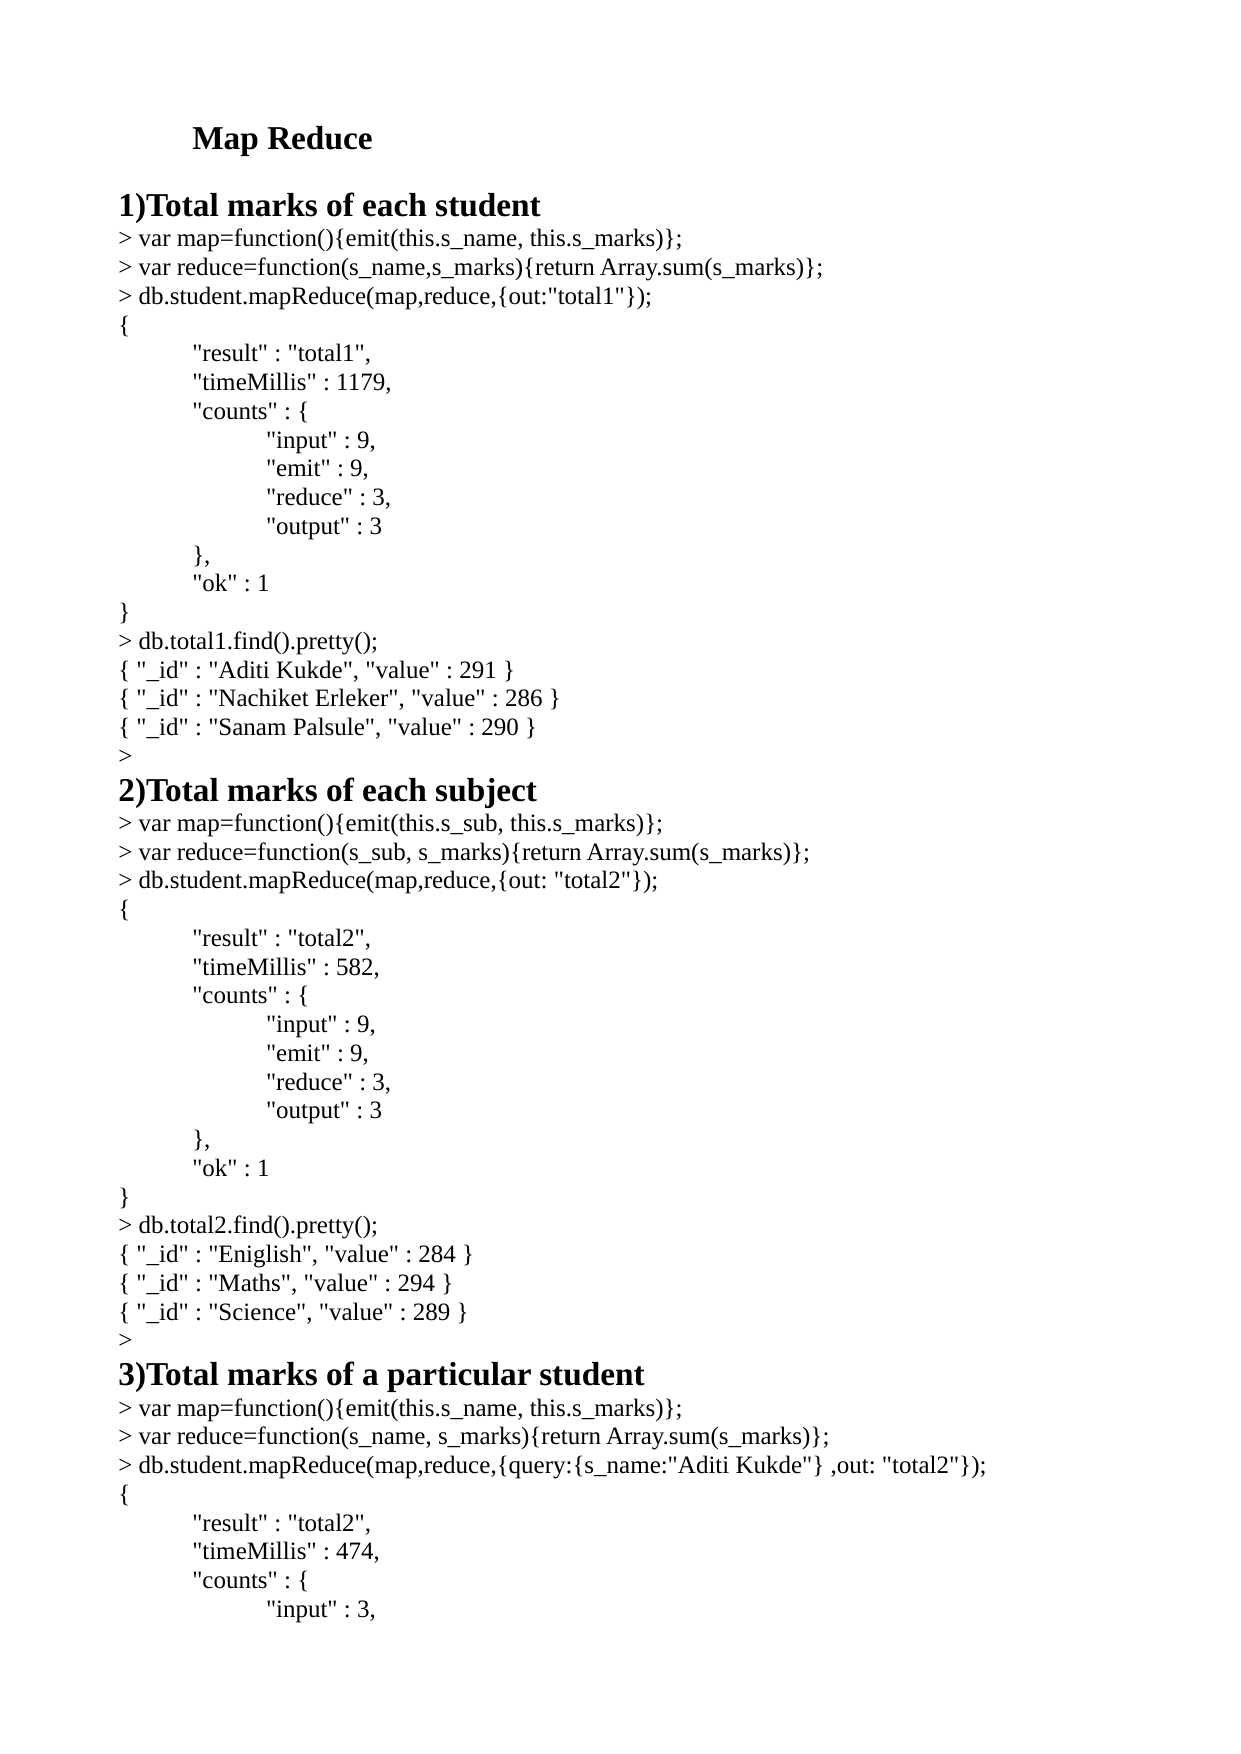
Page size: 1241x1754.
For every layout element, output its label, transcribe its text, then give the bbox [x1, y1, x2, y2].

text }, [118, 1124, 1240, 1153]
text "timeMillis" : 582, [118, 952, 1240, 981]
text > var reduce=function(s_sub, s_marks){return Array.sum(s_marks)}; [118, 837, 1240, 866]
text }, [118, 540, 1240, 568]
text } [118, 1182, 1240, 1211]
text "input" : 9, [118, 1009, 1240, 1038]
text 1)Total marks of each student [118, 185, 1240, 223]
text "counts" : { [118, 981, 1240, 1009]
text "counts" : { [118, 396, 1240, 425]
text } [118, 597, 1240, 626]
text "timeMillis" : 1179, [118, 367, 1240, 396]
text { [118, 1479, 1240, 1508]
text > db.total1.find().pretty(); [118, 626, 1240, 655]
text { "_id" : "Science", "value" : 289 } [118, 1297, 1240, 1326]
text "timeMillis" : 474, [118, 1536, 1240, 1565]
text > var map=function(){emit(this.s_sub, this.s_marks)}; [118, 808, 1240, 837]
text "reduce" : 3, [118, 1067, 1240, 1096]
text { "_id" : "Maths", "value" : 294 } [118, 1268, 1240, 1297]
text { [118, 310, 1240, 338]
text { "_id" : "Aditi Kukde", "value" : 291 } [118, 655, 1240, 683]
text > db.total2.find().pretty(); [118, 1211, 1240, 1239]
text { [118, 894, 1240, 923]
text { "_id" : "Eniglish", "value" : 284 } [118, 1239, 1240, 1268]
text > var reduce=function(s_name, s_marks){return Array.sum(s_marks)}; [118, 1421, 1240, 1450]
text > var map=function(){emit(this.s_name, this.s_marks)}; [118, 223, 1240, 252]
text "input" : 3, [118, 1594, 1240, 1623]
text "reduce" : 3, [118, 482, 1240, 511]
text "ok" : 1 [118, 1153, 1240, 1182]
text > var map=function(){emit(this.s_name, this.s_marks)}; [118, 1393, 1240, 1421]
text > db.student.mapReduce(map,reduce,{query:{s_name:"Aditi Kukde"} ,out: "total2"}); [118, 1450, 1240, 1479]
text "result" : "total2", [118, 923, 1240, 952]
text 2)Total marks of each subject [118, 770, 1240, 808]
text > [118, 1326, 1240, 1354]
text > var reduce=function(s_name,s_marks){return Array.sum(s_marks)}; [118, 252, 1240, 281]
text 3)Total marks of a particular student [118, 1354, 1240, 1393]
text Map Reduce [118, 118, 1240, 156]
text "result" : "total1", [118, 338, 1240, 367]
text { "_id" : "Sanam Palsule", "value" : 290 } [118, 712, 1240, 741]
text > db.student.mapReduce(map,reduce,{out: "total2"}); [118, 866, 1240, 894]
text "emit" : 9, [118, 1038, 1240, 1067]
text > db.student.mapReduce(map,reduce,{out:"total1"}); [118, 281, 1240, 310]
text "output" : 3 [118, 511, 1240, 540]
text "emit" : 9, [118, 453, 1240, 482]
text > [118, 741, 1240, 770]
text "result" : "total2", [118, 1508, 1240, 1536]
text "ok" : 1 [118, 568, 1240, 597]
text "input" : 9, [118, 425, 1240, 453]
text { "_id" : "Nachiket Erleker", "value" : 286 } [118, 683, 1240, 712]
text "output" : 3 [118, 1096, 1240, 1124]
text "counts" : { [118, 1565, 1240, 1594]
